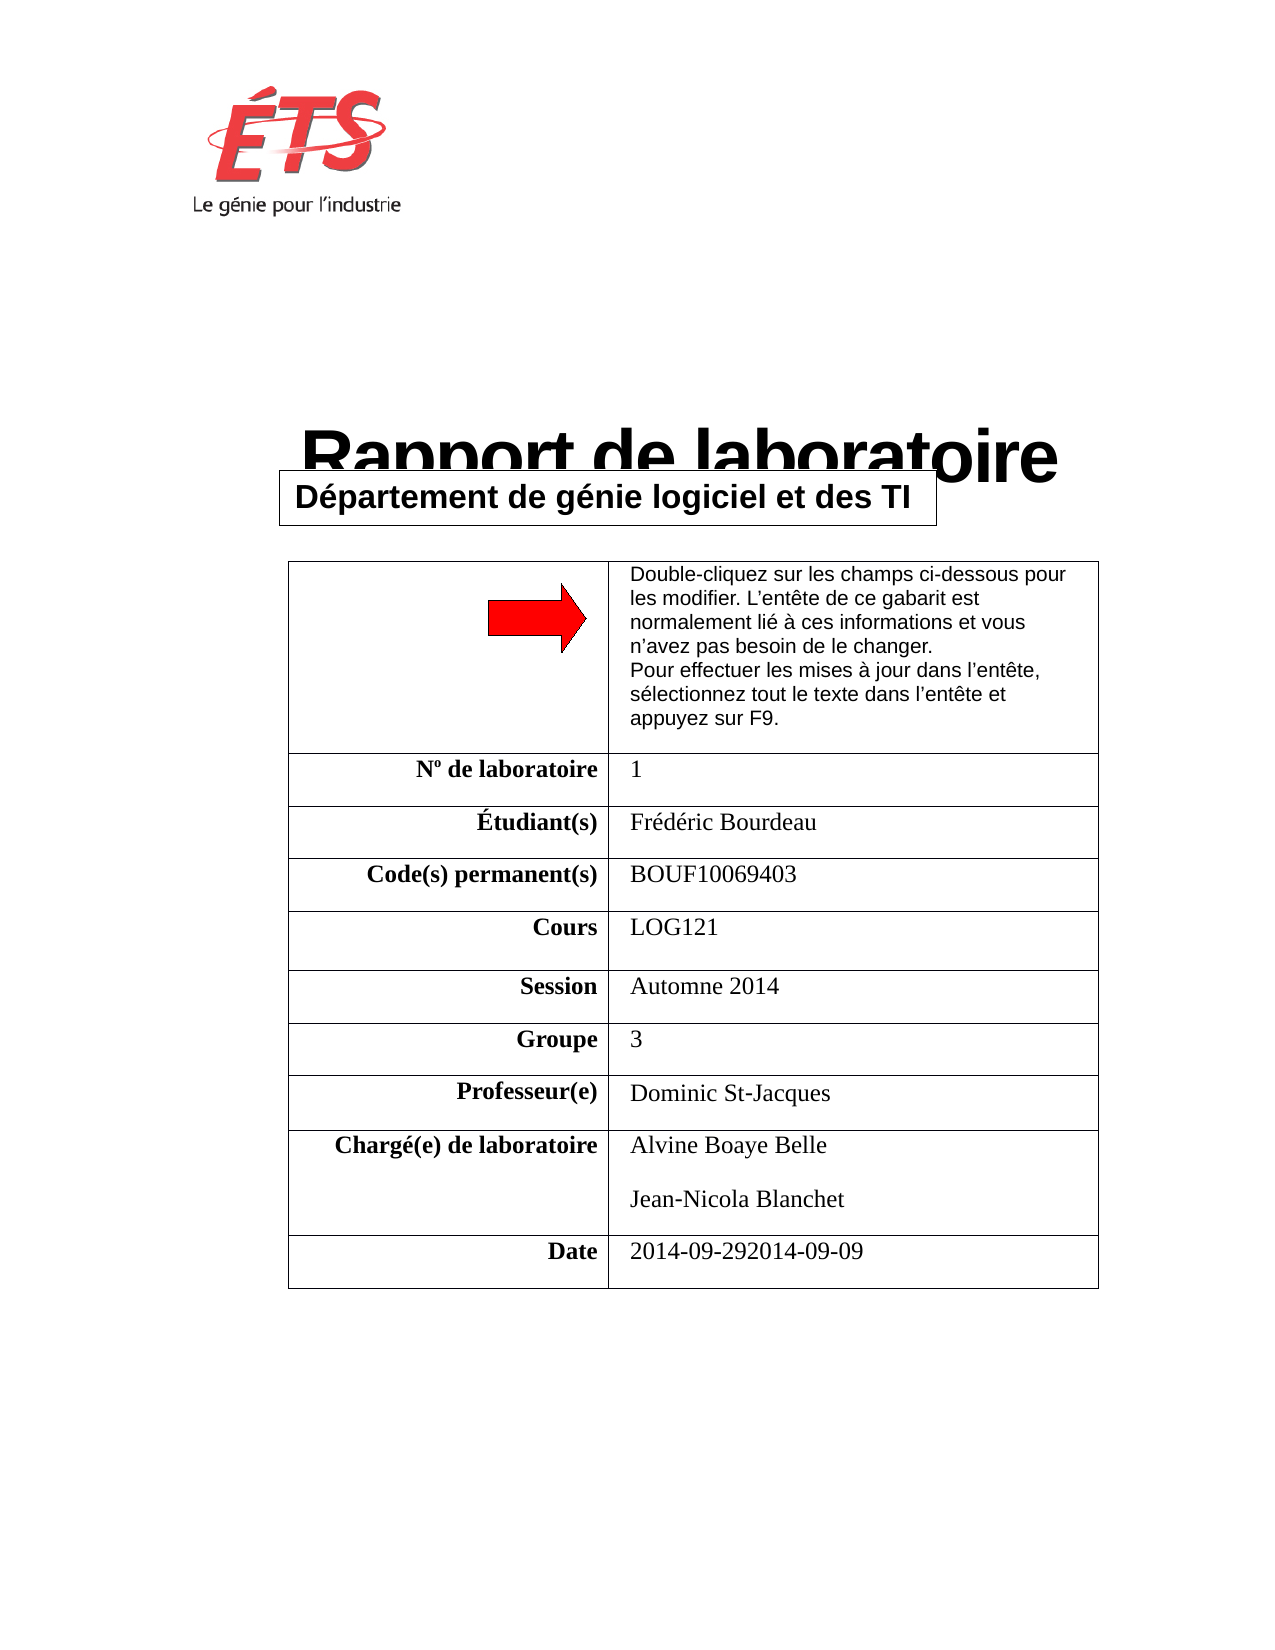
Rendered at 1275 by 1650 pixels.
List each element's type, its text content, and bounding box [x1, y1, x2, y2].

table_cell Code(s) permanent(s) [289, 859, 608, 911]
text Département de génie logiciel et des TI [294, 477, 922, 516]
table_cell Groupe [289, 1024, 608, 1075]
table_cell Chargé(e) de laboratoire [289, 1131, 608, 1235]
title Rapport de laboratoire [279, 412, 1087, 499]
picture [187, 75, 411, 225]
table_cell Étudiant(s) [289, 807, 608, 858]
table_cell Alvine Boaye Belle Jean‐Nicola Blanchet [609, 1131, 1098, 1235]
table_cell Dominic St‐Jacques [609, 1076, 1098, 1129]
table_cell BOUF10069403 [609, 859, 1098, 911]
table_cell 3 [609, 1024, 1098, 1075]
table_header Double-cliquez sur les champs ci-dessous pour les modifier. L’entête de ce gabarit est normalement lié à ces informations et vous n’avez pas besoin de le changer. Pour effectuer les mises à jour dans l’entête, sélectionnez tout le texte dans l’entête et appuyez sur F9. [609, 562, 1098, 753]
table_cell Date [289, 1236, 608, 1288]
table_cell Automne [609, 971, 1098, 1023]
table_header [289, 562, 608, 753]
table_cell 2014-09-292014-09-09 [609, 1236, 1098, 1288]
table_cell LOG121 [609, 912, 1098, 970]
table_cell 1 [609, 754, 1098, 806]
title Rapport de laboratoire [943, 449, 961, 476]
table_cell No de laboratoire [289, 754, 608, 806]
table_cell Cours [289, 912, 608, 970]
table_cell Professeur(e) [289, 1076, 608, 1129]
table_cell Frédéric Bourdeau [609, 807, 1098, 858]
table_cell Session [289, 971, 608, 1023]
title Rapport de laboratoire [280, 471, 936, 525]
